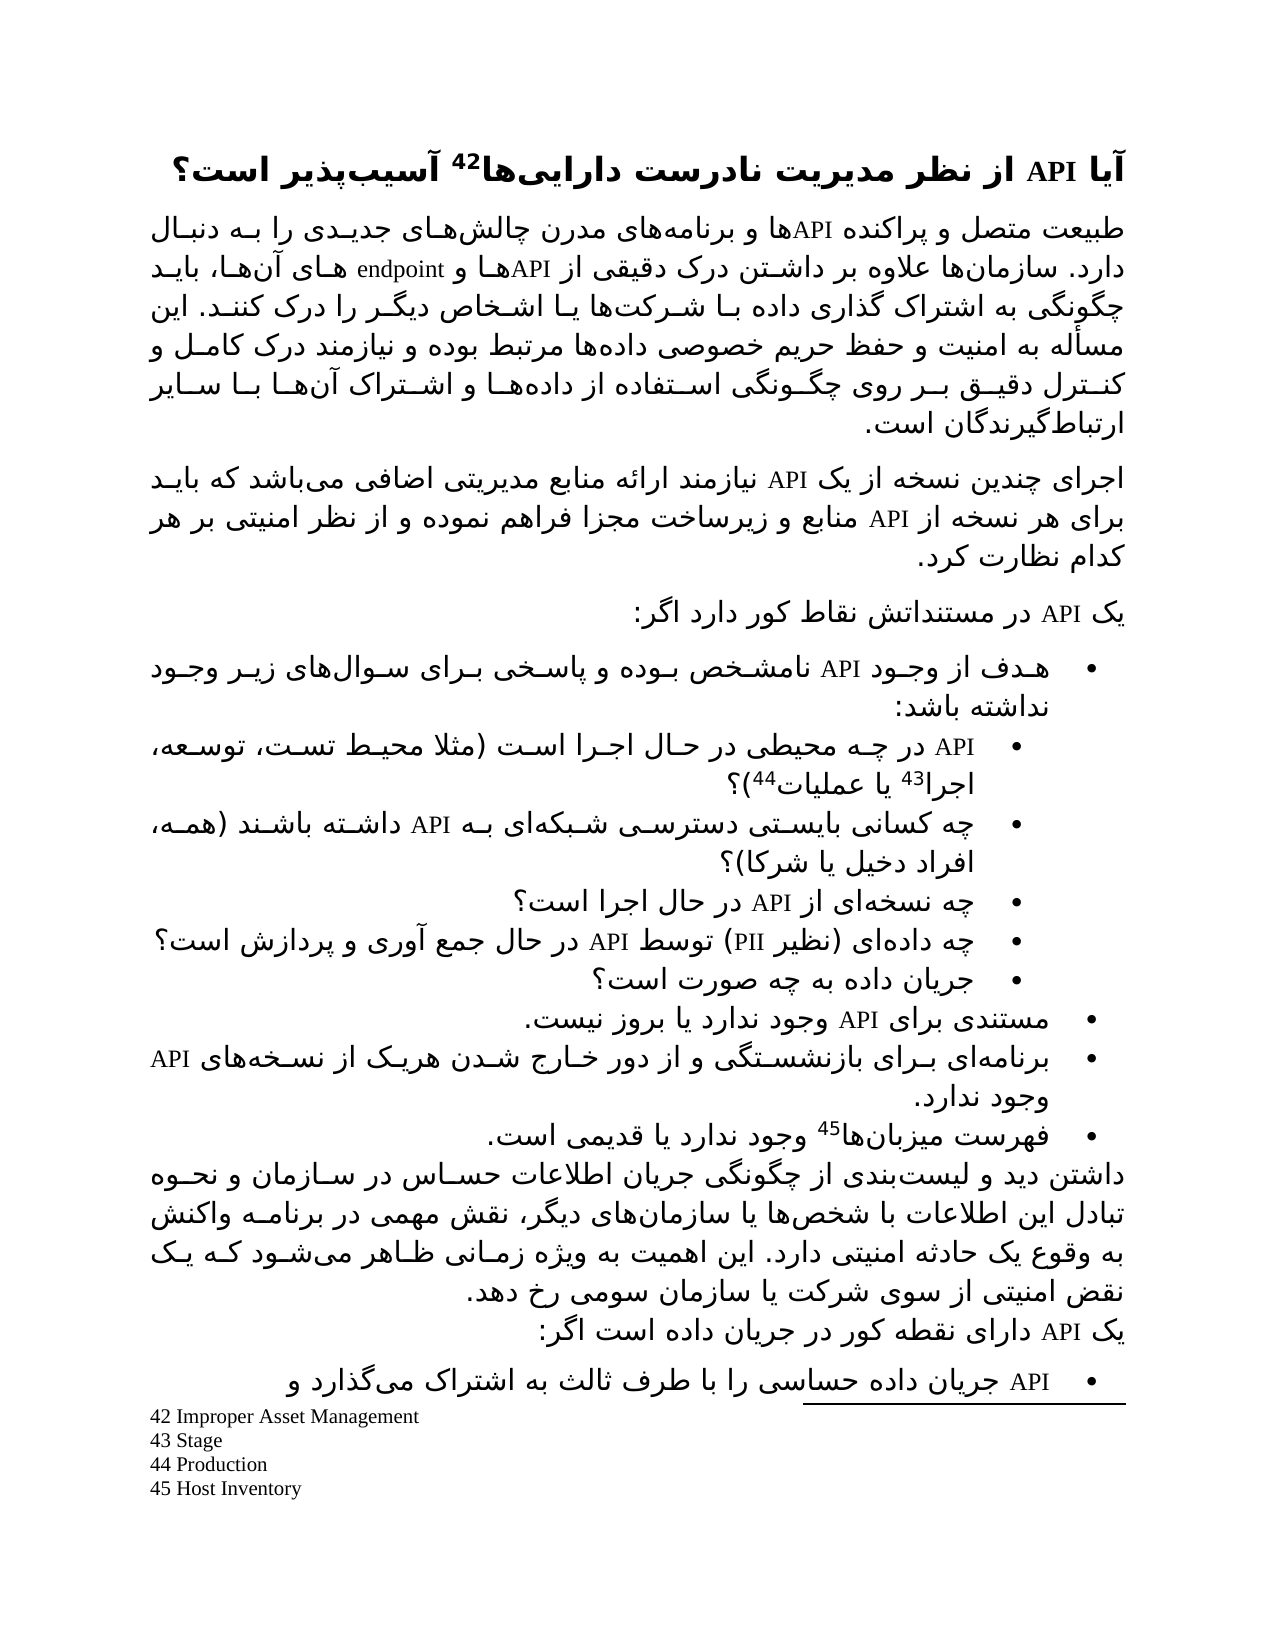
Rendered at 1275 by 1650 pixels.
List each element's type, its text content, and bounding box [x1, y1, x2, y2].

list Stage [150, 1428, 1125, 1452]
text داشتن دید و لیست‌بندی از چگونگی جریان اطلاعات حساس در سازمان و نحوه تبادل این اطلاعات با شخص‌ها یا سازمان‌های دیگر، نقش مهمی در برنامه واکنش به وقوع یک حادثه امنیتی دارد. این اهمیت به ویژه زمانی ظاهر می‌شود که یک نقض امنیتی از سوی شرکت یا سازمان سومی رخ دهد. [150, 1157, 1125, 1308]
text اجرای چندین نسخه از یک API نیازمند ارائه منابع مدیریتی اضافی می‌باشد که باید برای هر نسخه از API منابع و زیرساخت مجزا فراهم نموده و از نظر امنیتی بر هر کدام نظارت کرد. [150, 462, 1125, 573]
list API در چه محیطی در حال اجرا است (مثلا محیط تست، توسعه، اجرا یا عملیات)؟ [150, 729, 1012, 802]
list هدف از وجود API نامشخص بوده و پاسخی برای سوال‌های زیر وجود نداشته باشد: [150, 651, 1087, 724]
list API جریان داده حساسی را با طرف ثالث به اشتراک می‌گذارد و [150, 1364, 1087, 1398]
text یک API در مستنداتش نقاط کور دارد اگر: [150, 595, 1125, 629]
text طبیعت متصل و پراکنده API‌ها و برنامه‌های مدرن چالش‌های جدیدی را به دنبال دارد. سازمان‌ها علاوه بر داشتن درک دقیقی از API‌ها و endpoint های آن‌ها، باید چگونگی به اشتراک گذاری داده با شرکت‌ها یا اشخاص دیگر را درک کنند. این مسأله به امنیت و حفظ حریم خصوصی داده‌ها مرتبط بوده و نیازمند درک کامل و کنترل دقیق بر روی چگونگی استفاده از داده‌ها و اشتراک آن‌ها با سایر ارتباط‌گیرندگان است. [150, 211, 1125, 440]
list مستندی برای API وجود ندارد یا بروز نیست. [150, 1001, 1087, 1035]
list فهرست میزبان‌ها وجود ندارد یا قدیمی است. [150, 1118, 1087, 1152]
list Host Inventory [150, 1476, 1125, 1500]
text یک API دارای نقطه کور در جریان داده است اگر: [150, 1313, 1125, 1347]
list چه داده‌ای (نظیر PII) توسط API در حال جمع آوری و پردازش است؟ [150, 923, 1012, 957]
text Improper Asset Management [150, 1404, 1125, 1428]
list جریان داده به چه صورت است؟ [150, 962, 1012, 996]
text آیا API از نظر مدیریت نادرست دارایی‌ها ‌آسیب‌پذیر است؟ [150, 150, 1125, 189]
list چه کسانی بایستی دسترسی شبکه‌ای به API داشته باشند (همه، افراد دخیل یا شرکا)؟ [150, 807, 1012, 879]
list چه نسخه‌ای از API در حال اجرا است؟ [150, 884, 1012, 918]
list برنامه‌ای برای بازنشستگی و از دور خارج شدن هریک از نسخه‌های API وجود ندارد. [150, 1040, 1087, 1113]
list Production [150, 1452, 1125, 1476]
